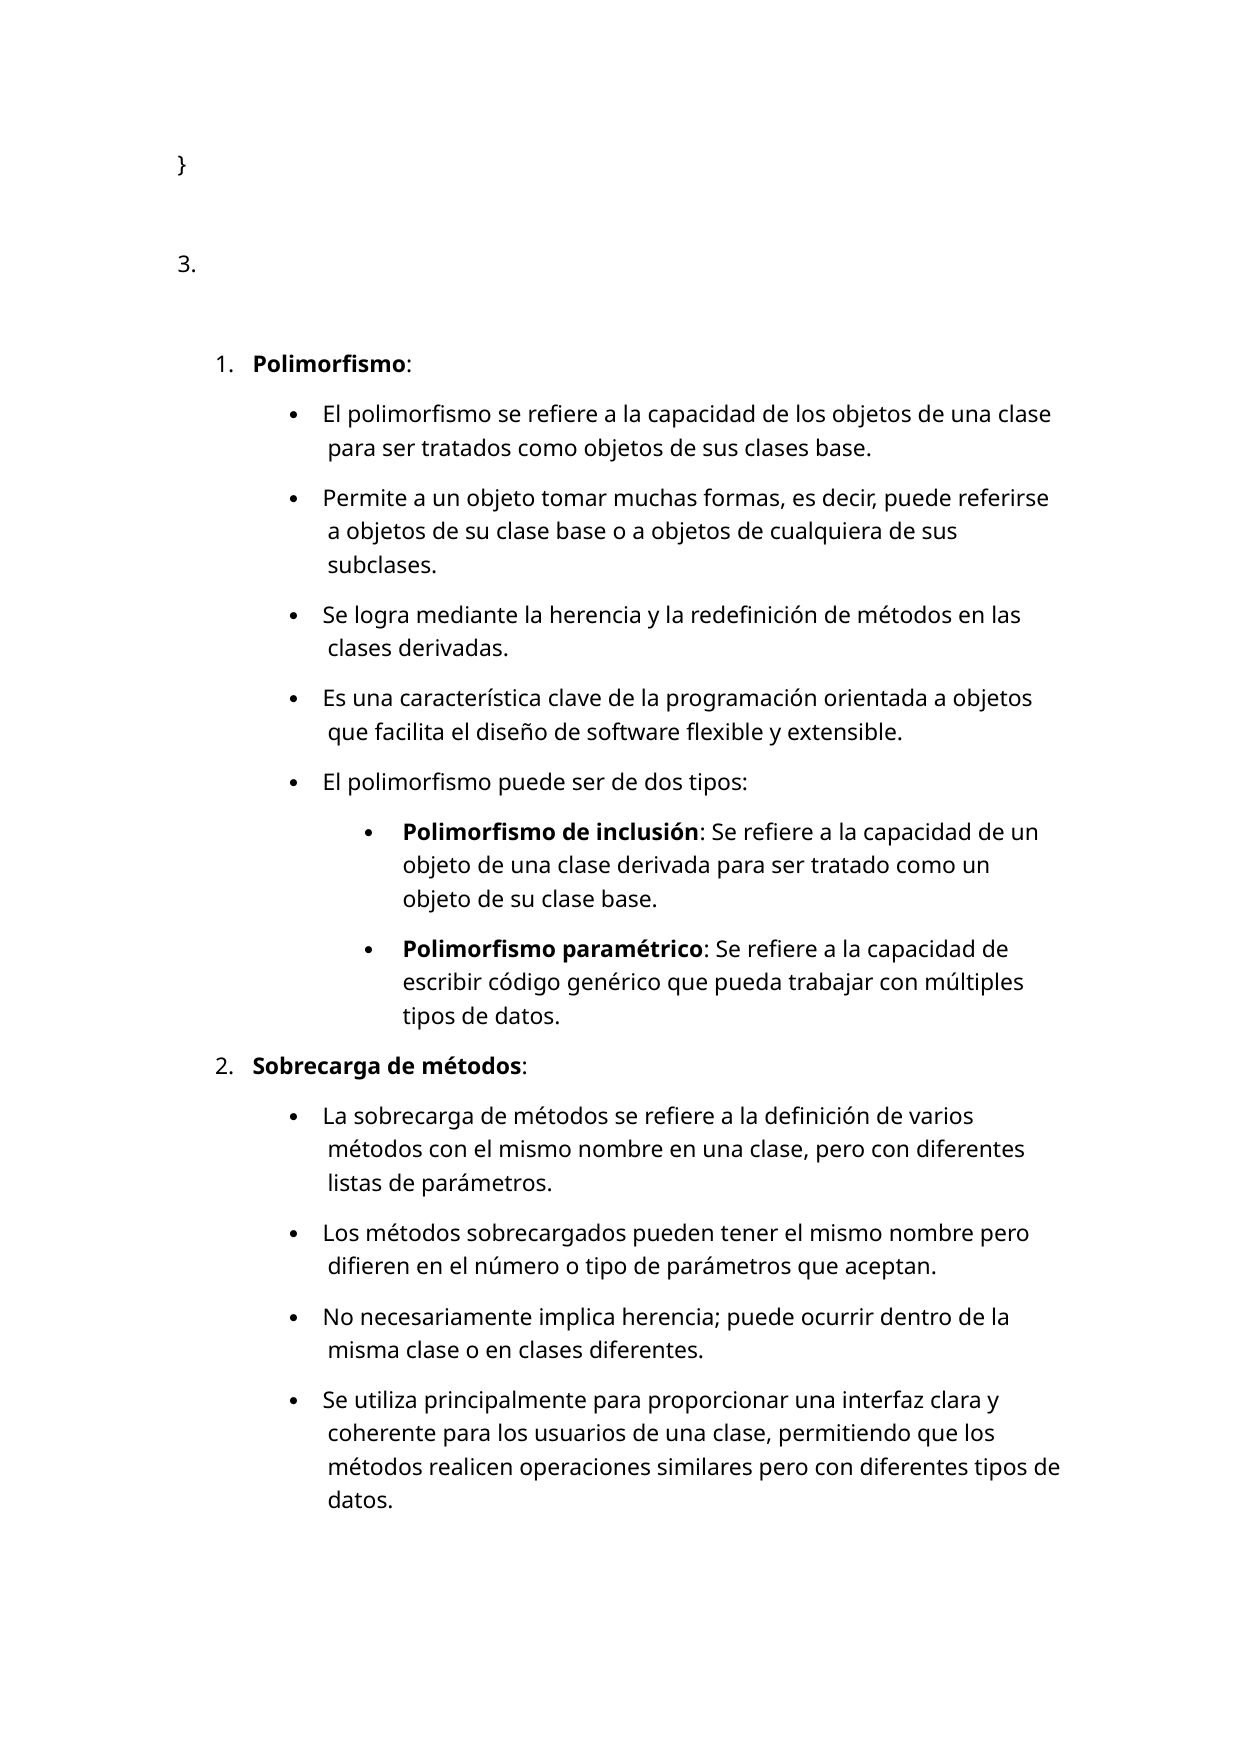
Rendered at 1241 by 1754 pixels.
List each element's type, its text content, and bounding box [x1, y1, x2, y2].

list Los métodos sobrecargados pueden tener el mismo nombre pero difieren en el número o tipo de parámetros que aceptan. [290, 1217, 1063, 1282]
list Es una característica clave de la programación orientada a objetos que facilita el diseño de software flexible y extensible. [290, 682, 1063, 747]
text } [177, 148, 1063, 179]
list El polimorfismo se refiere a la capacidad de los objetos de una clase para ser tratados como objetos de sus clases base. [290, 398, 1063, 463]
text 3. [177, 248, 1063, 279]
list El polimorfismo puede ser de dos tipos: [290, 766, 1063, 797]
list No necesariamente implica herencia; puede ocurrir dentro de la misma clase o en clases diferentes. [290, 1300, 1063, 1365]
list Polimorfismo paramétrico: Se refiere a la capacidad de escribir código genérico que pueda trabajar con múltiples tipos de datos. [365, 933, 1063, 1031]
list Se utiliza principalmente para proporcionar una interfaz clara y coherente para los usuarios de una clase, permitiendo que los métodos realicen operaciones similares pero con diferentes tipos de datos. [290, 1384, 1063, 1516]
list La sobrecarga de métodos se refiere a la definición de varios métodos con el mismo nombre en una clase, pero con diferentes listas de parámetros. [290, 1100, 1063, 1198]
list Polimorfismo de inclusión: Se refiere a la capacidad de un objeto de una clase derivada para ser tratado como un objeto de su clase base. [365, 816, 1063, 914]
list Sobrecarga de métodos: [215, 1050, 1063, 1081]
list Polimorfismo: [215, 348, 1063, 379]
list Permite a un objeto tomar muchas formas, es decir, puede referirse a objetos de su clase base o a objetos de cualquiera de sus subclases. [290, 482, 1063, 580]
list Se logra mediante la herencia y la redefinición de métodos en las clases derivadas. [290, 599, 1063, 663]
